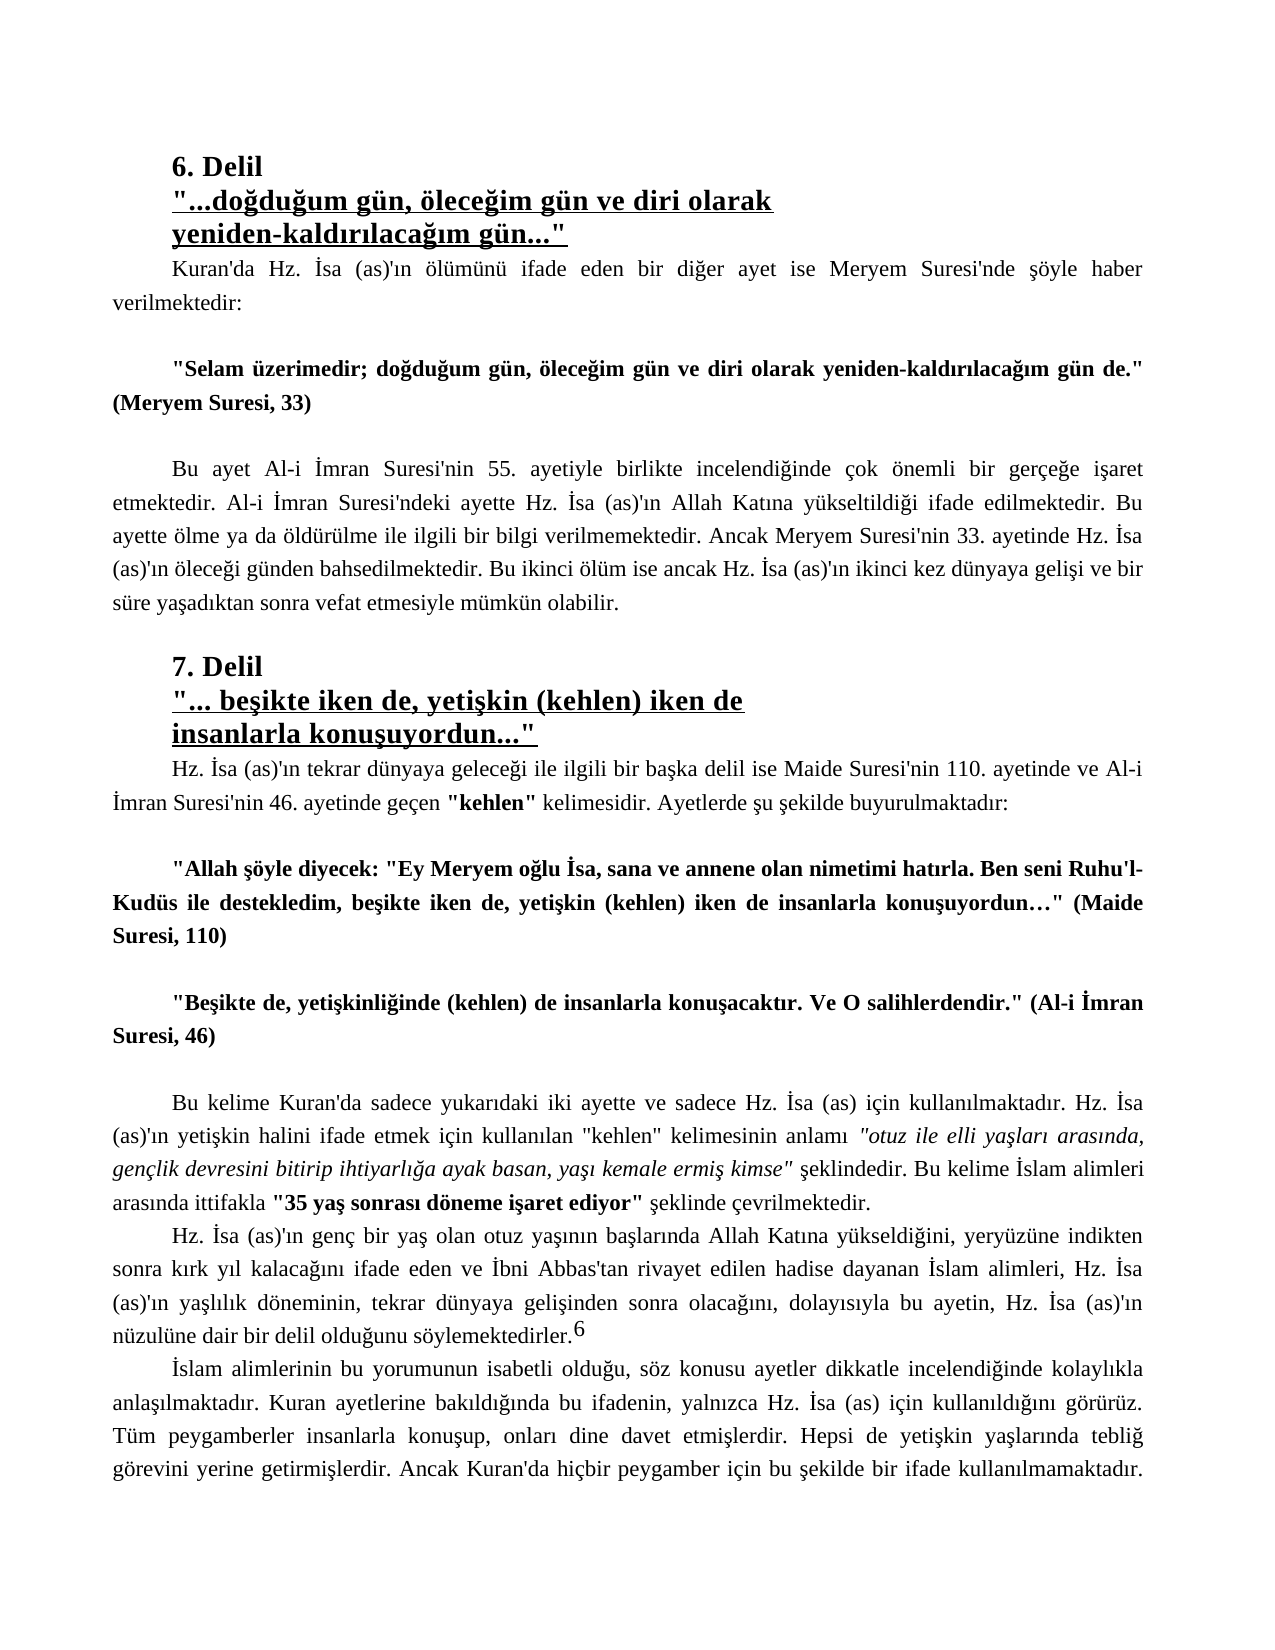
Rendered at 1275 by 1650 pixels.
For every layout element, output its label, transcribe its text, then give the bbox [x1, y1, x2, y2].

text Hz. İsa (as)'ın tekrar dünyaya geleceği ile ilgili bir başka delil ise Maide Suresi'nin 110. ayetinde ve Al-i İmran Suresi'nin 46. ayetinde geçen "kehlen" kelimesidir. Ayetlerde şu şekilde buyurulmaktadır: [112, 750, 1145, 817]
text "Allah şöyle diyecek: "Ey Meryem oğlu İsa, sana ve annene olan nimetimi hatırla. Ben seni Ruhu'l-Kudüs ile destekledim, beşikte iken de, yetişkin (kehlen) iken de insanlarla konuşuyordun…" (Maide Suresi, 110) [112, 850, 1145, 950]
text 6. Delil [112, 150, 1145, 183]
text İslam alimlerinin bu yorumunun isabetli olduğu, söz konusu ayetler dikkatle incelendiğinde kolaylıkla anlaşılmaktadır. Kuran ayetlerine bakıldığında bu ifadenin, yalnızca Hz. İsa (as) için kullanıldığını görürüz. Tüm peygamberler insanlarla konuşup, onları dine davet etmişlerdir. Hepsi de yetişkin yaşlarında tebliğ görevini yerine getirmişlerdir. Ancak Kuran'da hiçbir peygamber için bu şekilde bir ifade kullanılmamaktadır. [112, 1350, 1145, 1483]
text Kuran'da Hz. İsa (as)'ın ölümünü ifade eden bir diğer ayet ise Meryem Suresi'nde şöyle haber verilmektedir: [112, 250, 1145, 317]
text Bu kelime Kuran'da sadece yukarıdaki iki ayette ve sadece Hz. İsa (as) için kullanılmaktadır. Hz. İsa (as)'ın yetişkin halini ifade etmek için kullanılan "kehlen" kelimesinin anlamı "otuz ile elli yaşları arasında, gençlik devresini bitirip ihtiyarlığa ayak basan, yaşı kemale ermiş kimse" şeklindedir. Bu kelime İslam alimleri arasında ittifakla "35 yaş sonrası döneme işaret ediyor" şeklinde çevrilmektedir. [112, 1083, 1145, 1217]
text yeniden-kaldırılacağım gün..." [112, 217, 1145, 250]
text "...doğduğum gün, öleceğim gün ve diri olarak [112, 183, 1145, 217]
text "... beşikte iken de, yetişkin (kehlen) iken de [112, 683, 1145, 717]
text insanlarla konuşuyordun..." [112, 717, 1145, 750]
text "Selam üzerimedir; doğduğum gün, öleceğim gün ve diri olarak yeniden-kaldırılacağım gün de." (Meryem Suresi, 33) [112, 350, 1145, 417]
text 7. Delil [112, 650, 1145, 683]
text Bu ayet Al-i İmran Suresi'nin 55. ayetiyle birlikte incelendiğinde çok önemli bir gerçeğe işaret etmektedir. Al-i İmran Suresi'ndeki ayette Hz. İsa (as)'ın Allah Katına yükseltildiği ifade edilmektedir. Bu ayette ölme ya da öldürülme ile ilgili bir bilgi verilmemektedir. Ancak Meryem Suresi'nin 33. ayetinde Hz. İsa (as)'ın öleceği günden bahsedilmektedir. Bu ikinci ölüm ise ancak Hz. İsa (as)'ın ikinci kez dünyaya gelişi ve bir süre yaşadıktan sonra vefat etmesiyle mümkün olabilir. [112, 450, 1145, 617]
text Hz. İsa (as)'ın genç bir yaş olan otuz yaşının başlarında Allah Katına yükseldiğini, yeryüzüne indikten sonra kırk yıl kalacağını ifade eden ve İbni Abbas'tan rivayet edilen hadise dayanan İslam alimleri, Hz. İsa (as)'ın yaşlılık döneminin, tekrar dünyaya gelişinden sonra olacağını, dolayısıyla bu ayetin, Hz. İsa (as)'ın nüzulüne dair bir delil olduğunu söylemektedirler.6 [112, 1217, 1145, 1350]
text "Beşikte de, yetişkinliğinde (kehlen) de insanlarla konuşacaktır. Ve O salihlerdendir." (Al-i İmran Suresi, 46) [112, 983, 1145, 1050]
